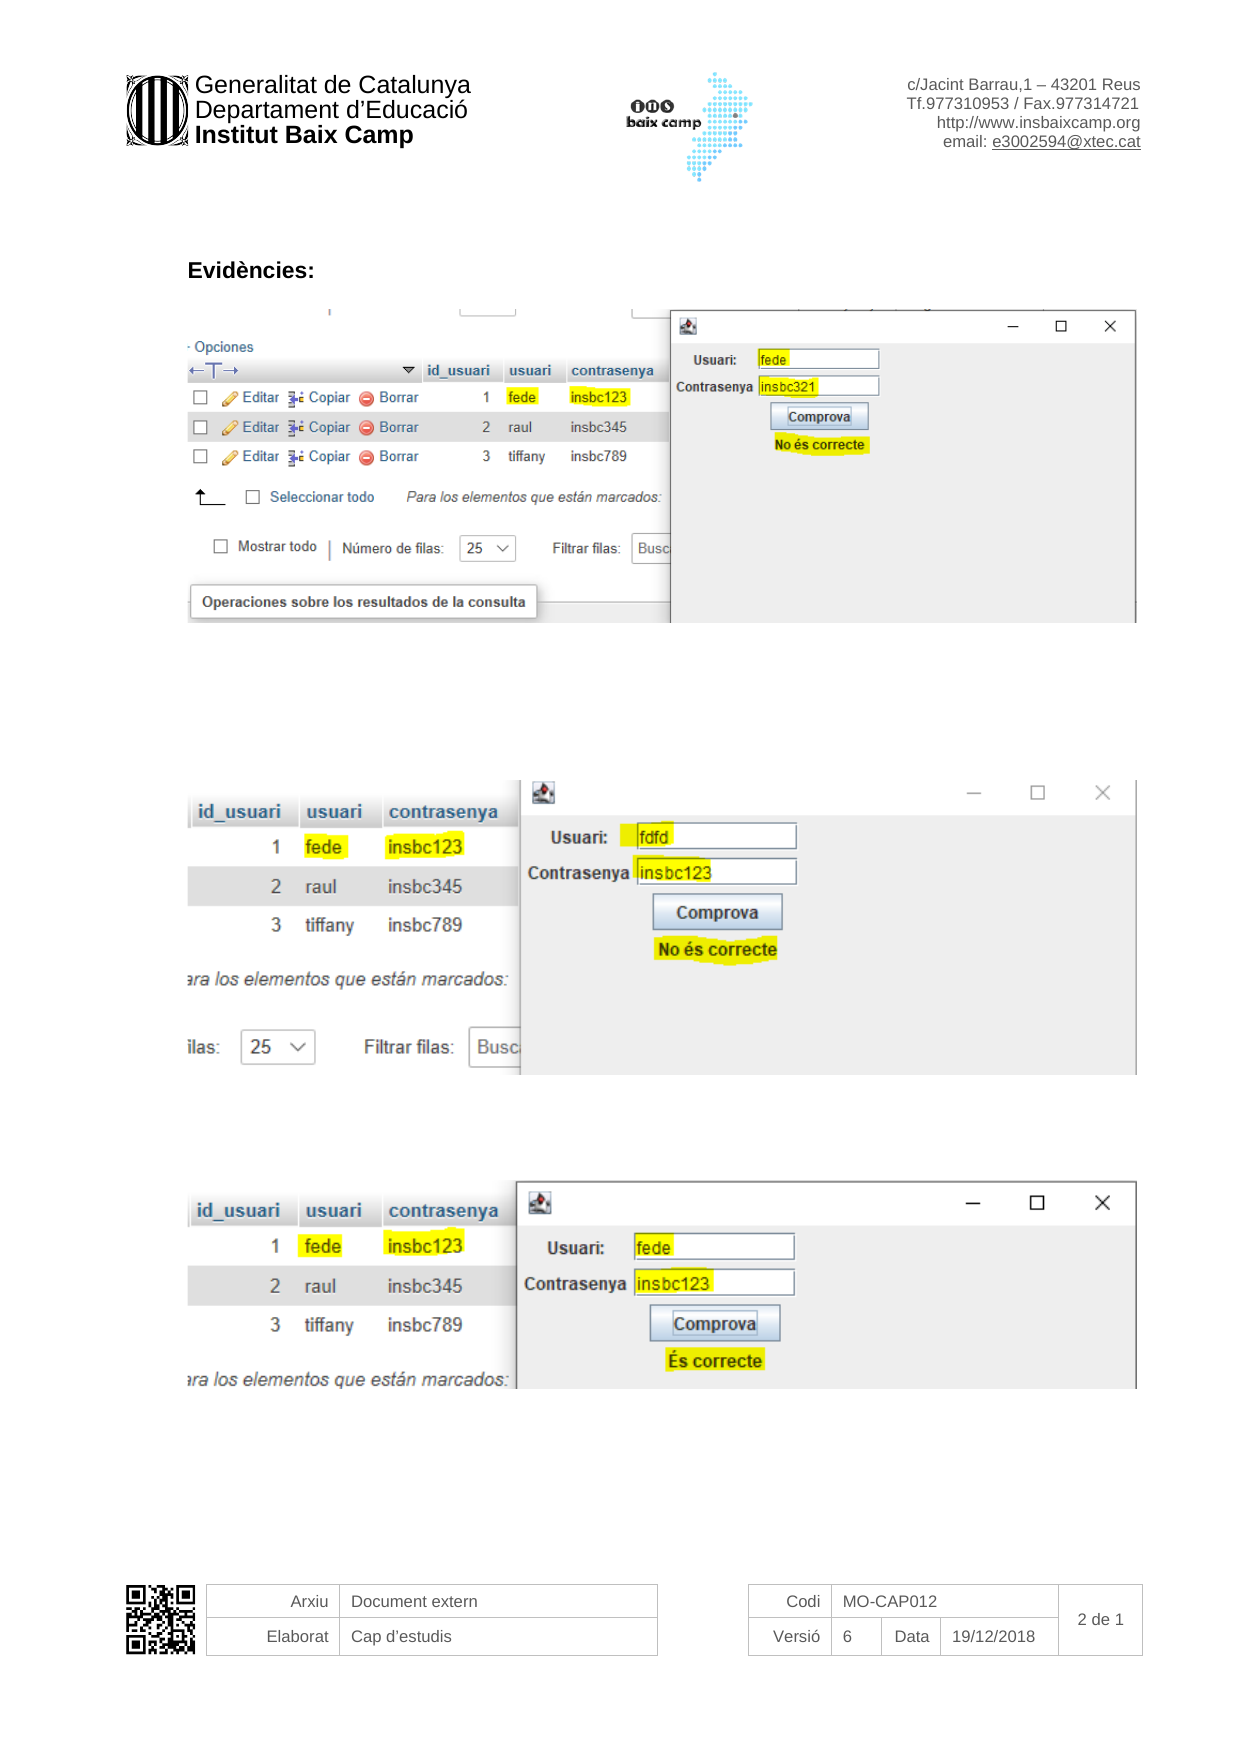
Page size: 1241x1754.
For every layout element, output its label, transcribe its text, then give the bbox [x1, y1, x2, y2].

picture [187, 780, 1137, 1075]
picture [621, 58, 754, 191]
picture [187, 1180, 1137, 1389]
subtitle Evidències: [187, 257, 1137, 283]
picture [126, 75, 189, 146]
picture [187, 309, 1137, 623]
